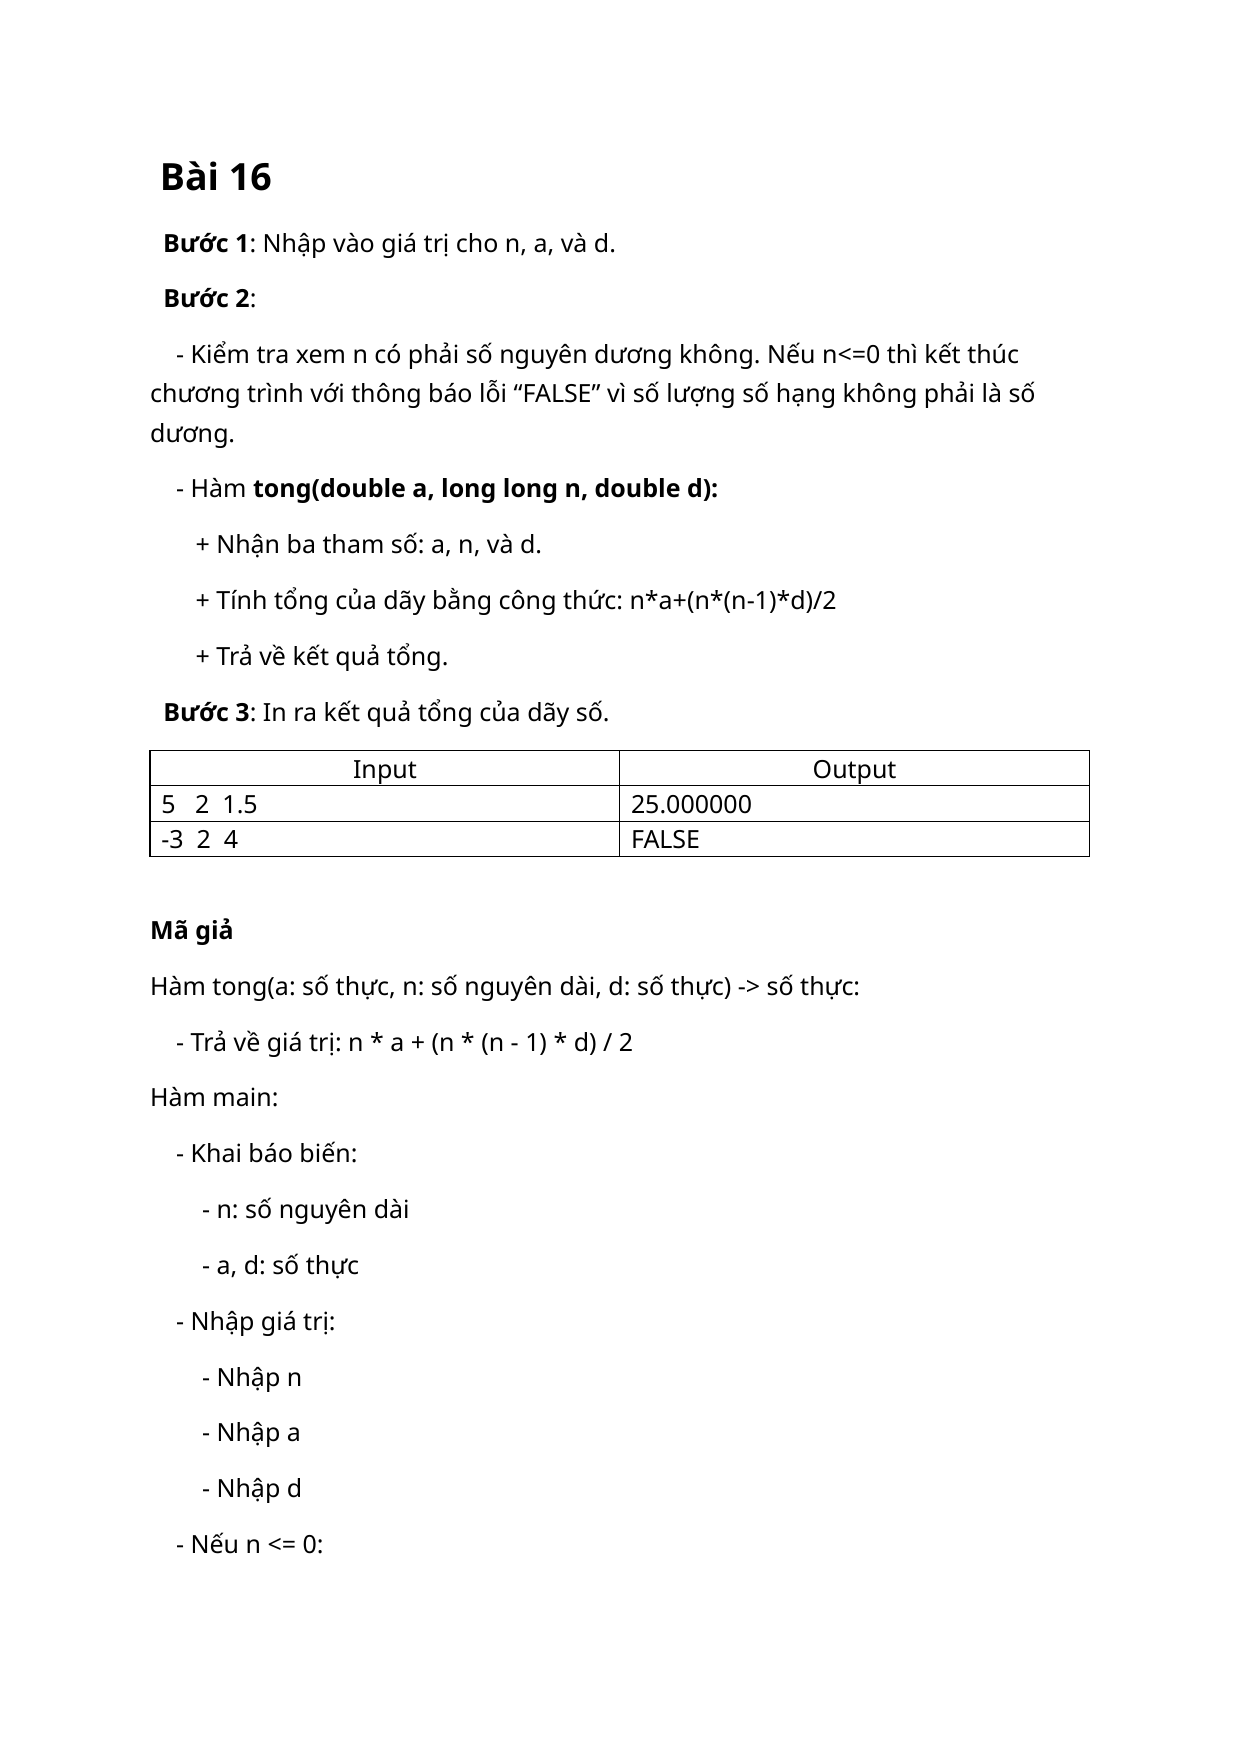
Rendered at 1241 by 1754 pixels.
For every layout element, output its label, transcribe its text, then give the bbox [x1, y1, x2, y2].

text - Kiểm tra xem n có phải số nguyên dương không. Nếu n<=0 thì kết thúc chương trình với thông báo lỗi “FALSE” vì số lượng số hạng không phải là số dương. [150, 337, 1090, 449]
text - Hàm tong(double a, long long n, double d): [150, 471, 1090, 505]
table_cell -3 2 4 [151, 822, 619, 856]
text Bài 16 [150, 150, 1090, 201]
text + Trả về kết quả tổng. [150, 639, 1090, 673]
text - Nhập d [150, 1471, 1090, 1505]
table_cell 25.000000 [620, 786, 1089, 821]
text Mã giả [150, 912, 1090, 947]
table_header Input [151, 751, 619, 785]
text - Trả về giá trị: n * a + (n * (n - 1) * d) / 2 [150, 1024, 1090, 1058]
text Bước 3: In ra kết quả tổng của dãy số. [150, 694, 1090, 728]
text - Nếu n <= 0: [150, 1527, 1090, 1561]
text - Nhập a [150, 1415, 1090, 1449]
text Hàm tong(a: số thực, n: số nguyên dài, d: số thực) -> số thực: [150, 968, 1090, 1002]
text + Nhận ba tham số: a, n, và d. [150, 527, 1090, 561]
text - a, d: số thực [150, 1247, 1090, 1282]
text Bước 1: Nhập vào giá trị cho n, a, và d. [150, 225, 1090, 259]
text - Nhập n [150, 1359, 1090, 1393]
text + Tính tổng của dãy bằng công thức: n*a+(n*(n-1)*d)/2 [150, 583, 1090, 617]
text - n: số nguyên dài [150, 1192, 1090, 1226]
table_cell 5 2 1.5 [151, 786, 619, 821]
text Bước 2: [150, 281, 1090, 315]
table_cell FALSE [620, 822, 1089, 856]
table_header Output [620, 751, 1089, 785]
text - Khai báo biến: [150, 1136, 1090, 1170]
text - Nhập giá trị: [150, 1303, 1090, 1337]
text Hàm main: [150, 1080, 1090, 1114]
